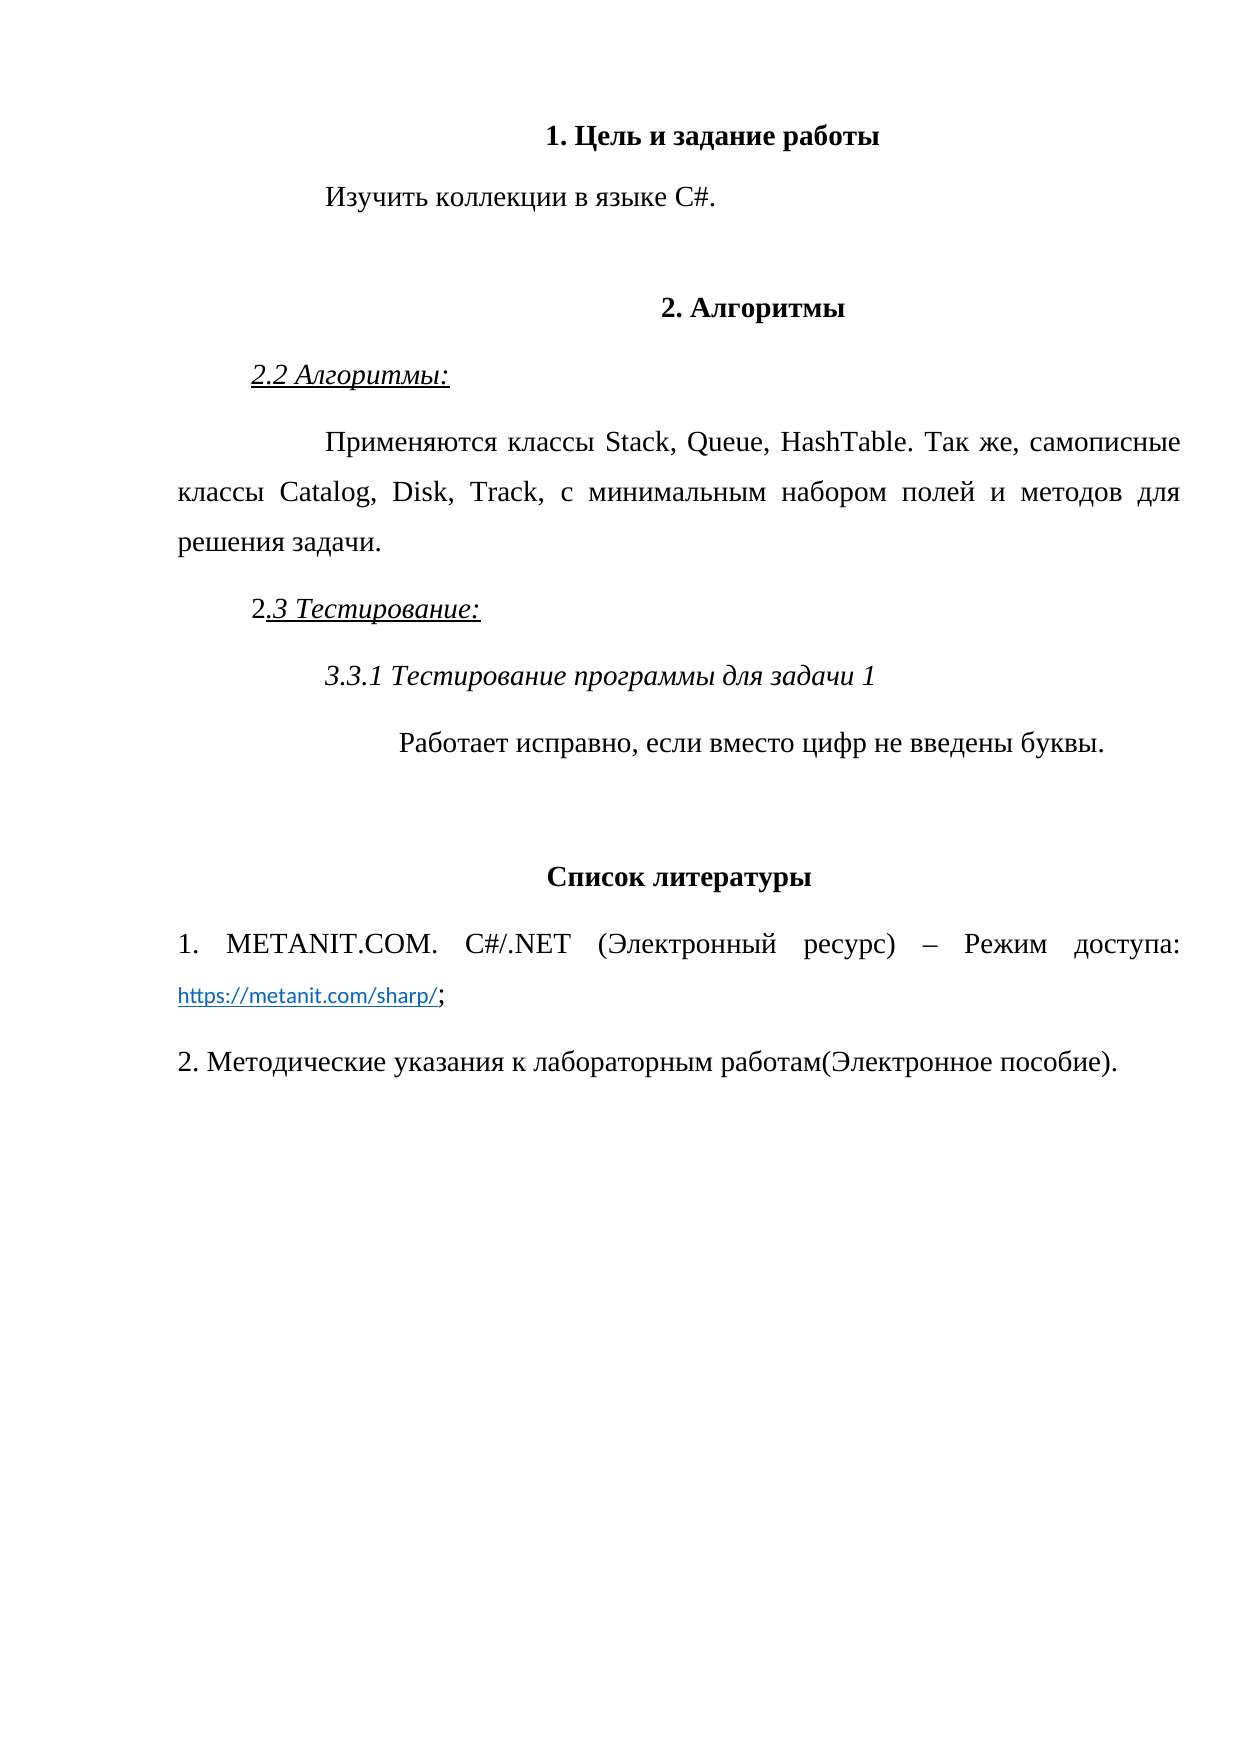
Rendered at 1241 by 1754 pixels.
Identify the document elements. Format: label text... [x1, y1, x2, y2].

text 2. Методические указания к лабораторным работам(Электронное пособие). [177, 1044, 1181, 1077]
text 1. Цель и задание работы [251, 118, 1181, 152]
text 3.3.1 Тестирование программы для задачи 1 [177, 658, 1181, 692]
text Применяются классы Stack, Queue, HashTable. Так же, самописные классы Catalog, Disk, Track, с минимальным набором полей и методов для решения задачи. [177, 424, 1181, 558]
text Изучить коллекции в языке C#. [251, 179, 1181, 212]
list 2. Алгоритмы [251, 290, 1181, 323]
text 1. METANIT.COM. C#/.NET (Электронный ресурс) – Режим доступа: https://metanit.com/sharp/; [177, 926, 1181, 1010]
text Список литературы [177, 859, 1181, 893]
text Работает исправно, если вместо цифр не введены буквы. [325, 725, 1181, 759]
text 2.3 Тестирование: [177, 591, 1181, 625]
text 2.2 Алгоритмы: [177, 357, 1181, 390]
